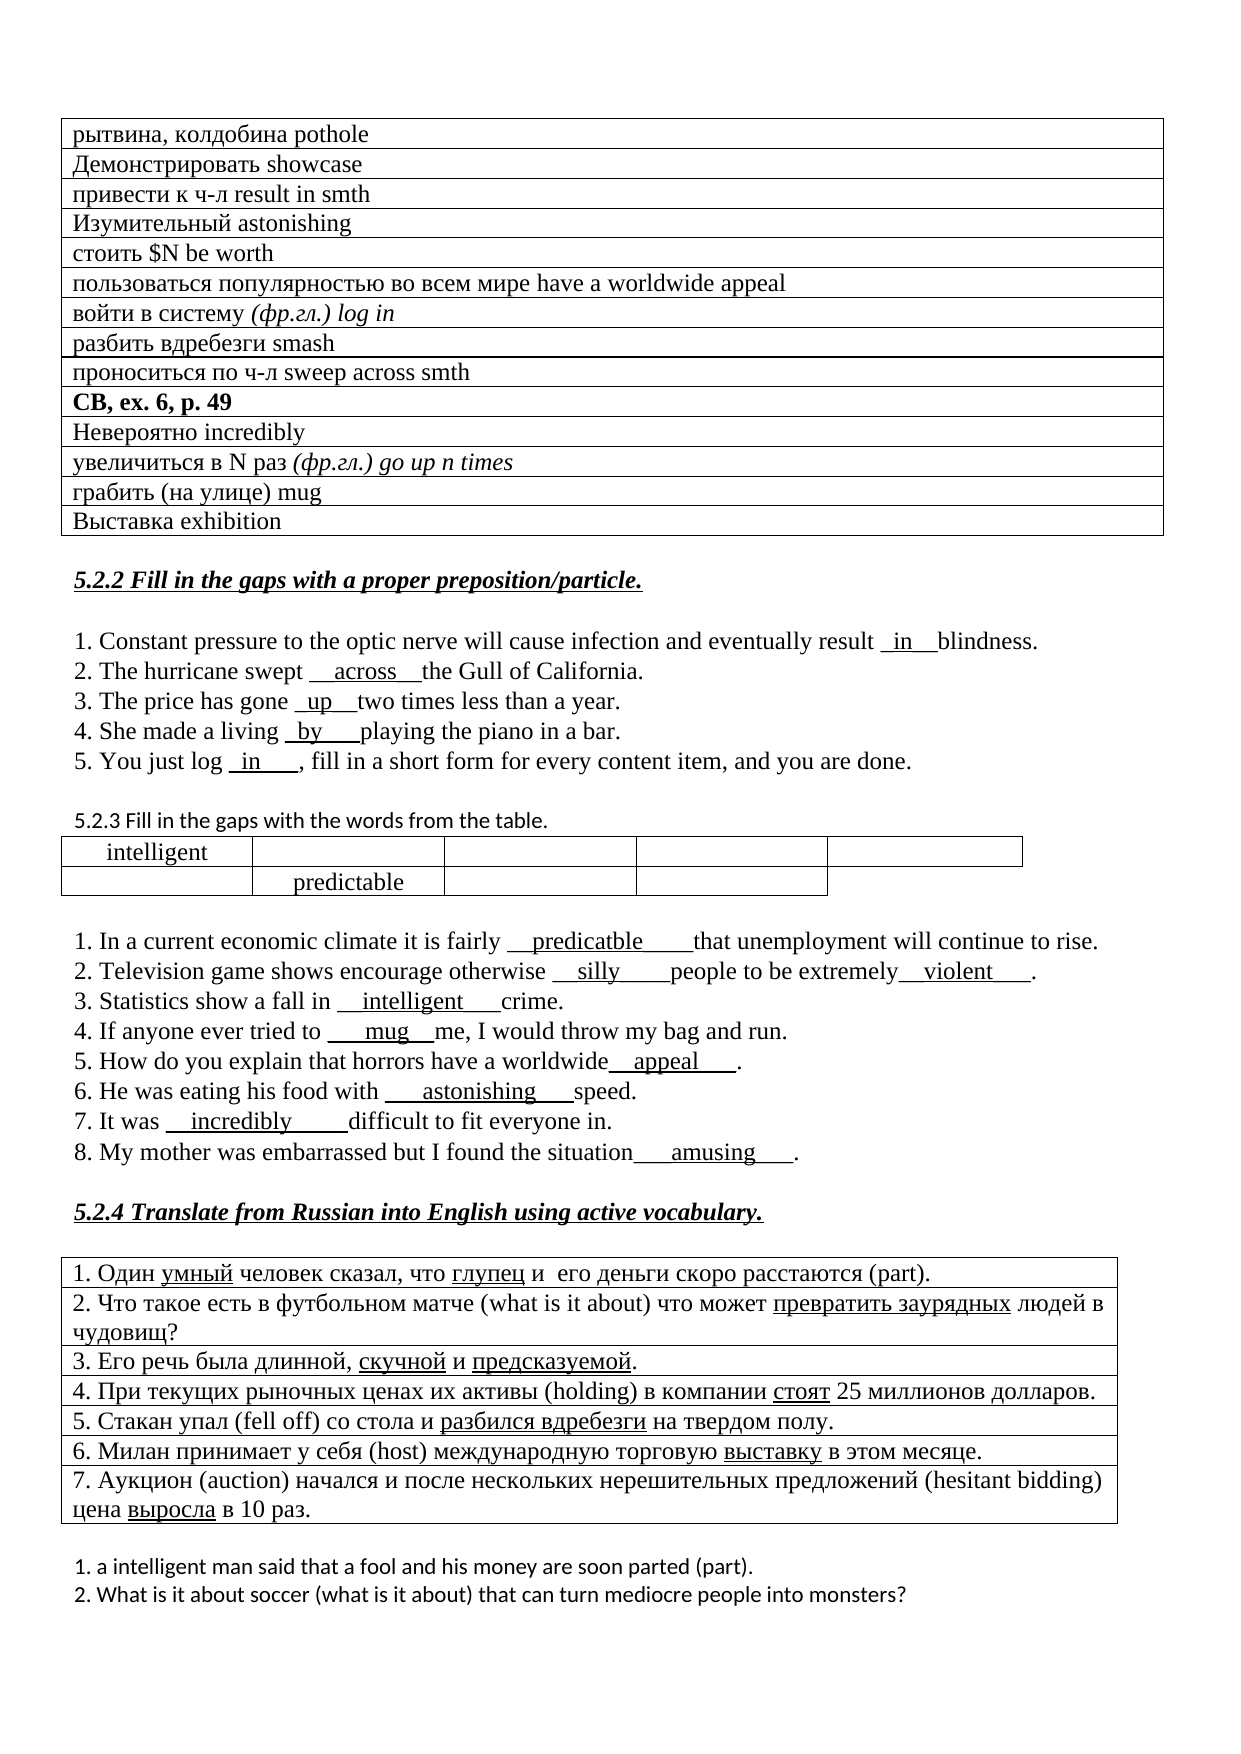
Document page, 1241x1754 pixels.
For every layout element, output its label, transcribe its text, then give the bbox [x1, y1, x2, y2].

table_header [445, 837, 636, 866]
table_cell Изумительный astonishing [62, 209, 1163, 237]
text 5.2.4 Translate from Russian into English using active vocabulary. [74, 1197, 1196, 1226]
table_cell predictable [253, 867, 444, 895]
table_cell 4. При текущих рыночных ценах их активы (holding) в компании стоят 25 миллионов долларов. [62, 1376, 1117, 1405]
table_cell [828, 867, 1022, 895]
table_cell рытвина, колдобина pothole [62, 119, 1163, 148]
table_cell войти в систему (фр.гл.) log in [62, 298, 1163, 327]
text 4. If anyone ever tried to ___mug__me, I would throw my bag and run. [74, 1016, 1196, 1045]
table_header [253, 837, 444, 866]
table_header [637, 837, 827, 866]
text 5.2.2 Fill in the gaps with a proper preposition/particle. [74, 566, 1196, 594]
table_cell Выставка exhibition [62, 506, 1163, 535]
text 5.2.3 Fill in the gaps with the words from the table. [74, 806, 1196, 834]
table_cell Невероятно incredibly [62, 417, 1163, 446]
text 1. Constant pressure to the optic nerve will cause infection and eventually result _in__blindness. [74, 626, 1196, 654]
table_cell увеличиться в N раз (фр.гл.) go up n times [62, 447, 1163, 476]
table_header [828, 837, 1022, 866]
text 6. He was eating his food with ___astonishing___speed. [74, 1076, 1196, 1105]
table_cell 6. Милан принимает у себя (host) международную торговую выставку в этом месяце. [62, 1436, 1117, 1464]
table_cell разбить вдребезги smash [62, 328, 1163, 356]
text 8. My mother was embarrassed but I found the situation___amusing___. [74, 1137, 1196, 1165]
text 7. It was __incredibly____ difficult to fit everyone in. [74, 1106, 1196, 1135]
text 1. a intelligent man said that a fool and his money are soon parted (part). [74, 1552, 1196, 1580]
table_cell [445, 867, 636, 895]
table_cell 5. Стакан упал (fell off) со стола и разбился вдребезги на твердом полу. [62, 1406, 1117, 1435]
text 5. How do you explain that horrors have a worldwide__appeal___. [74, 1046, 1196, 1075]
table_cell CB, ex. 6, p. 49 [62, 387, 1163, 416]
table_cell [637, 867, 827, 895]
table_cell 3. Его речь была длинной, скучной и предсказуемой. [62, 1346, 1117, 1375]
text 3. The price has gone _up__two times less than a year. [74, 686, 1196, 715]
text 3. Statistics show a fall in __intelligent___crime. [74, 986, 1196, 1015]
text 4. She made a living _by___playing the piano in a bar. [74, 716, 1196, 745]
table_cell [62, 867, 252, 895]
table_cell Демонстрировать showcase [62, 149, 1163, 178]
table_cell привести к ч-л result in smth [62, 179, 1163, 207]
text 1. In a current economic climate it is fairly __predicatble____that unemployment will continue to rise. [74, 926, 1196, 954]
text 2. Television game shows encourage otherwise __silly____people to be extremely__violent___. [74, 956, 1196, 985]
table_cell стоить $N be worth [62, 238, 1163, 267]
text 2. The hurricane swept __across__the Gull of California. [74, 656, 1196, 685]
table_cell 7. Аукцион (auction) начался и после нескольких нерешительных предложений (hesitant bidding) цена выросла в 10 раз. [62, 1466, 1117, 1523]
text 5. You just log _in___, fill in a short form for every content item, and you are done. [74, 746, 1196, 775]
table_cell грабить (на улице) mug [62, 477, 1163, 505]
text 2. What is it about soccer (what is it about) that can turn mediocre people into monsters? [74, 1580, 1196, 1608]
table_cell проноситься по ч-л sweep across smth [62, 358, 1163, 386]
table_header intelligent [62, 837, 252, 866]
table_cell 2. Что такое есть в футбольном матче (what is it about) что может превратить заурядных людей в чудовищ? [62, 1288, 1117, 1345]
table_header 1. Один умный человек сказал, что глупец и его деньги скоро расстаются (part). [62, 1258, 1117, 1287]
table_cell пользоваться популярностью во всем мире have a worldwide appeal [62, 268, 1163, 297]
